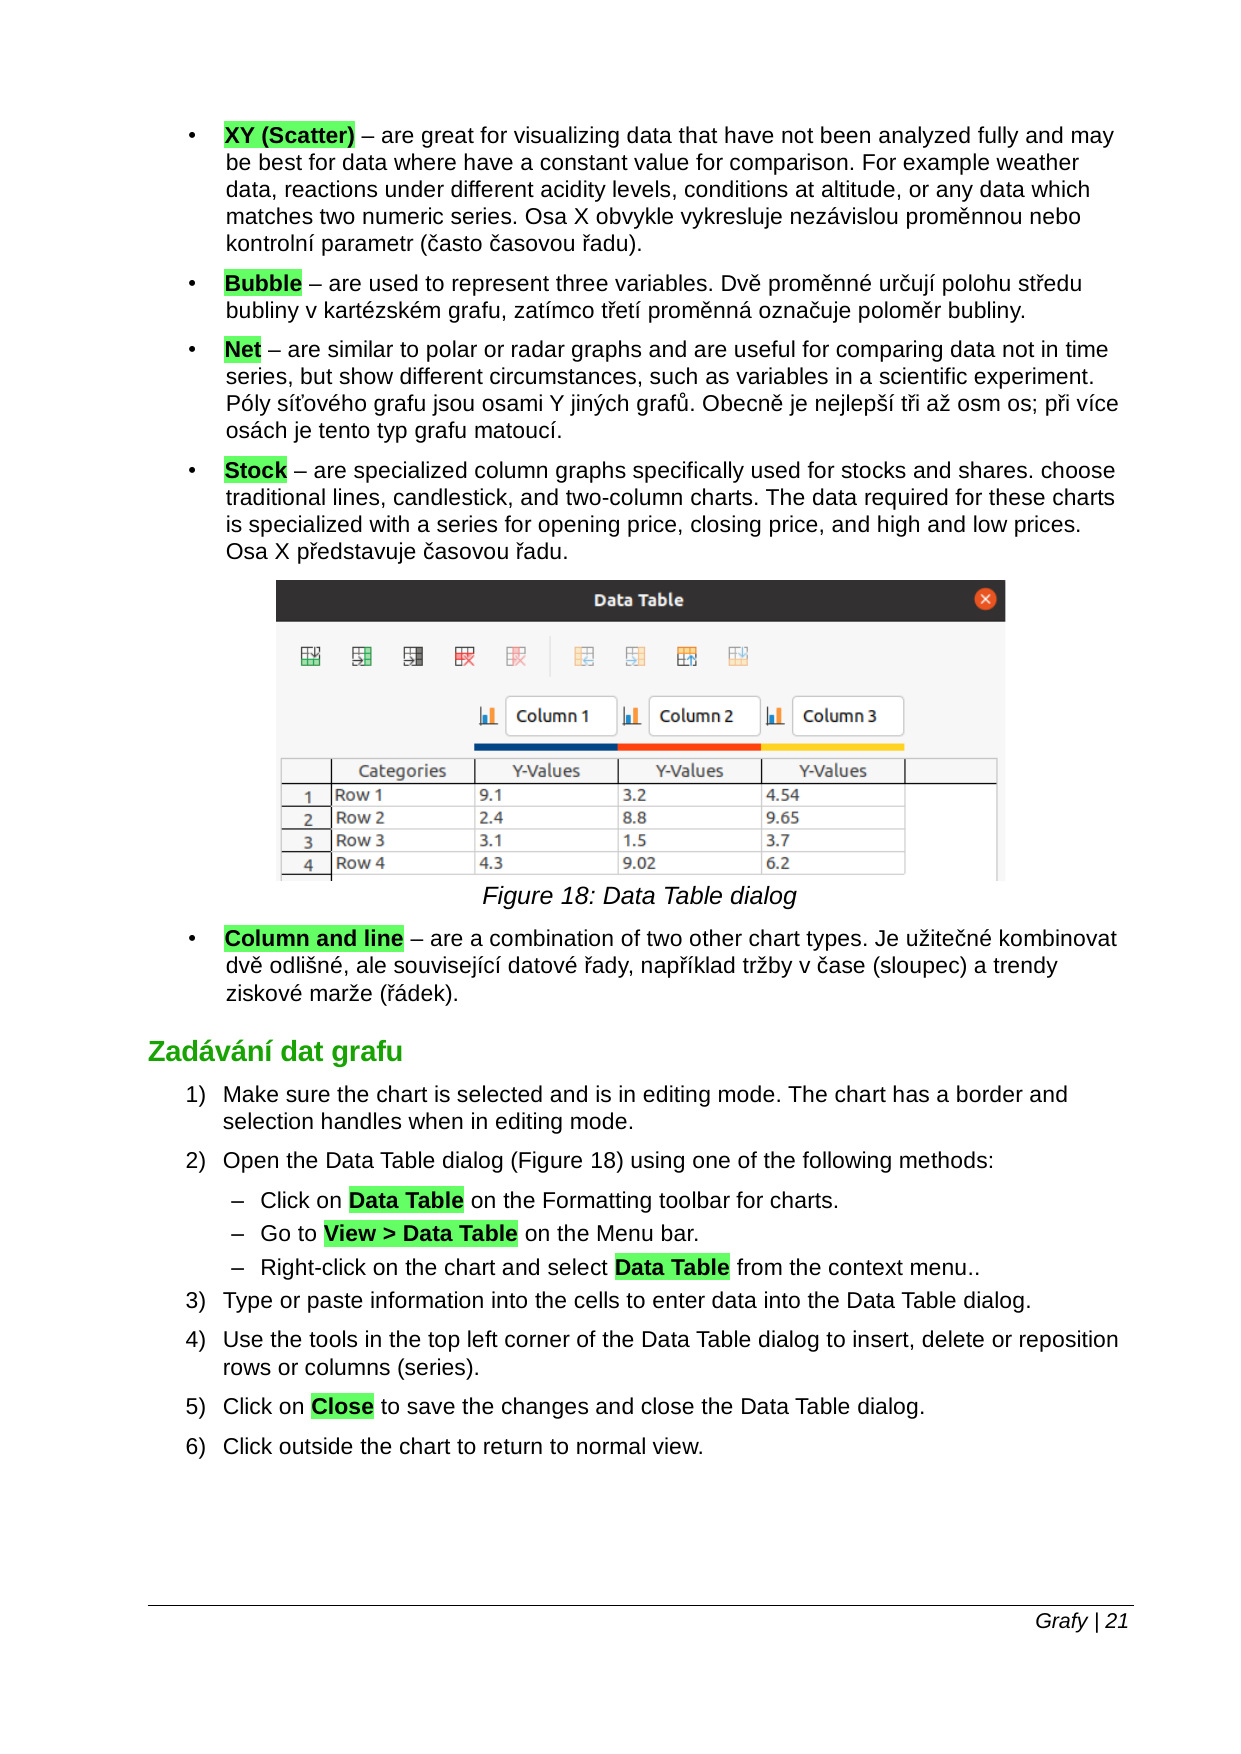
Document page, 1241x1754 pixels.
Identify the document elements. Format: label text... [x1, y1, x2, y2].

list Net – are similar to polar or radar graphs and are useful for comparing data not in time series, but show different circumstances, such as variables in a scientific experiment. Póly síťového grafu jsou osami Y jiných grafů. Obecně je nejlepší tři až osm os; při více osách je tento typ grafu matoucí. [185, 333, 1134, 444]
list Click on Data Table on the Formatting toolbar for charts. [231, 1186, 349, 1213]
list Open the Data Table dialog (Figure 18) using one of the following methods: [206, 1147, 1134, 1174]
list Click on Data Table on the Formatting toolbar for charts. [464, 1186, 1134, 1213]
subtitle Zadávání dat grafu [148, 1034, 1134, 1067]
list Click on Close to save the changes and close the Data Table dialog. [206, 1392, 1134, 1419]
list Type or paste information into the cells to enter data into the Data Table dialog. [206, 1286, 1134, 1313]
list Stock – are specialized column graphs specifically used for stocks and shares. choose traditional lines, candlestick, and two-column charts. The data required for these charts is specialized with a series for opening price, closing price, and high and low prices. Osa X představuje časovou řadu. [185, 453, 1134, 568]
list Click outside the chart to return to normal view. [206, 1432, 1134, 1459]
list Make sure the chart is selected and is in editing mode. The chart has a border and selection handles when in editing mode. [206, 1080, 1134, 1134]
list Column and line – are a combination of two other chart types. Je užitečné kombinovat dvě odlišné, ale související datové řady, například tržby v čase (sloupec) a trendy ziskové marže (řádek). [185, 922, 1134, 1009]
text Figure 18: Data Table dialog [276, 881, 1005, 910]
list Right-click on the chart and select Data Table from the context menu.. [730, 1253, 1134, 1280]
picture [276, 580, 1006, 881]
list Use the tools in the top left corner of the Data Table dialog to insert, delete or reposition rows or columns (series). [206, 1326, 1134, 1380]
list XY (Scatter) – are great for visualizing data that have not been analyzed fully and may be best for data where have a constant value for comparison. For example weather data, reactions under different acidity levels, conditions at altitude, or any data which matches two numeric series. Osa X obvykle vykresluje nezávislou proměnnou nebo kontrolní parametr (často časovou řadu). [185, 118, 1134, 256]
list Go to View > Data Table on the Menu bar. [231, 1219, 1134, 1247]
list Bubble – are used to represent three variables. Dvě proměnné určují polohu středu bubliny v kartézském grafu, zatímco třetí proměnná označuje poloměr bubliny. [185, 266, 1134, 323]
list Right-click on the chart and select Data Table from the context menu.. [231, 1253, 615, 1280]
